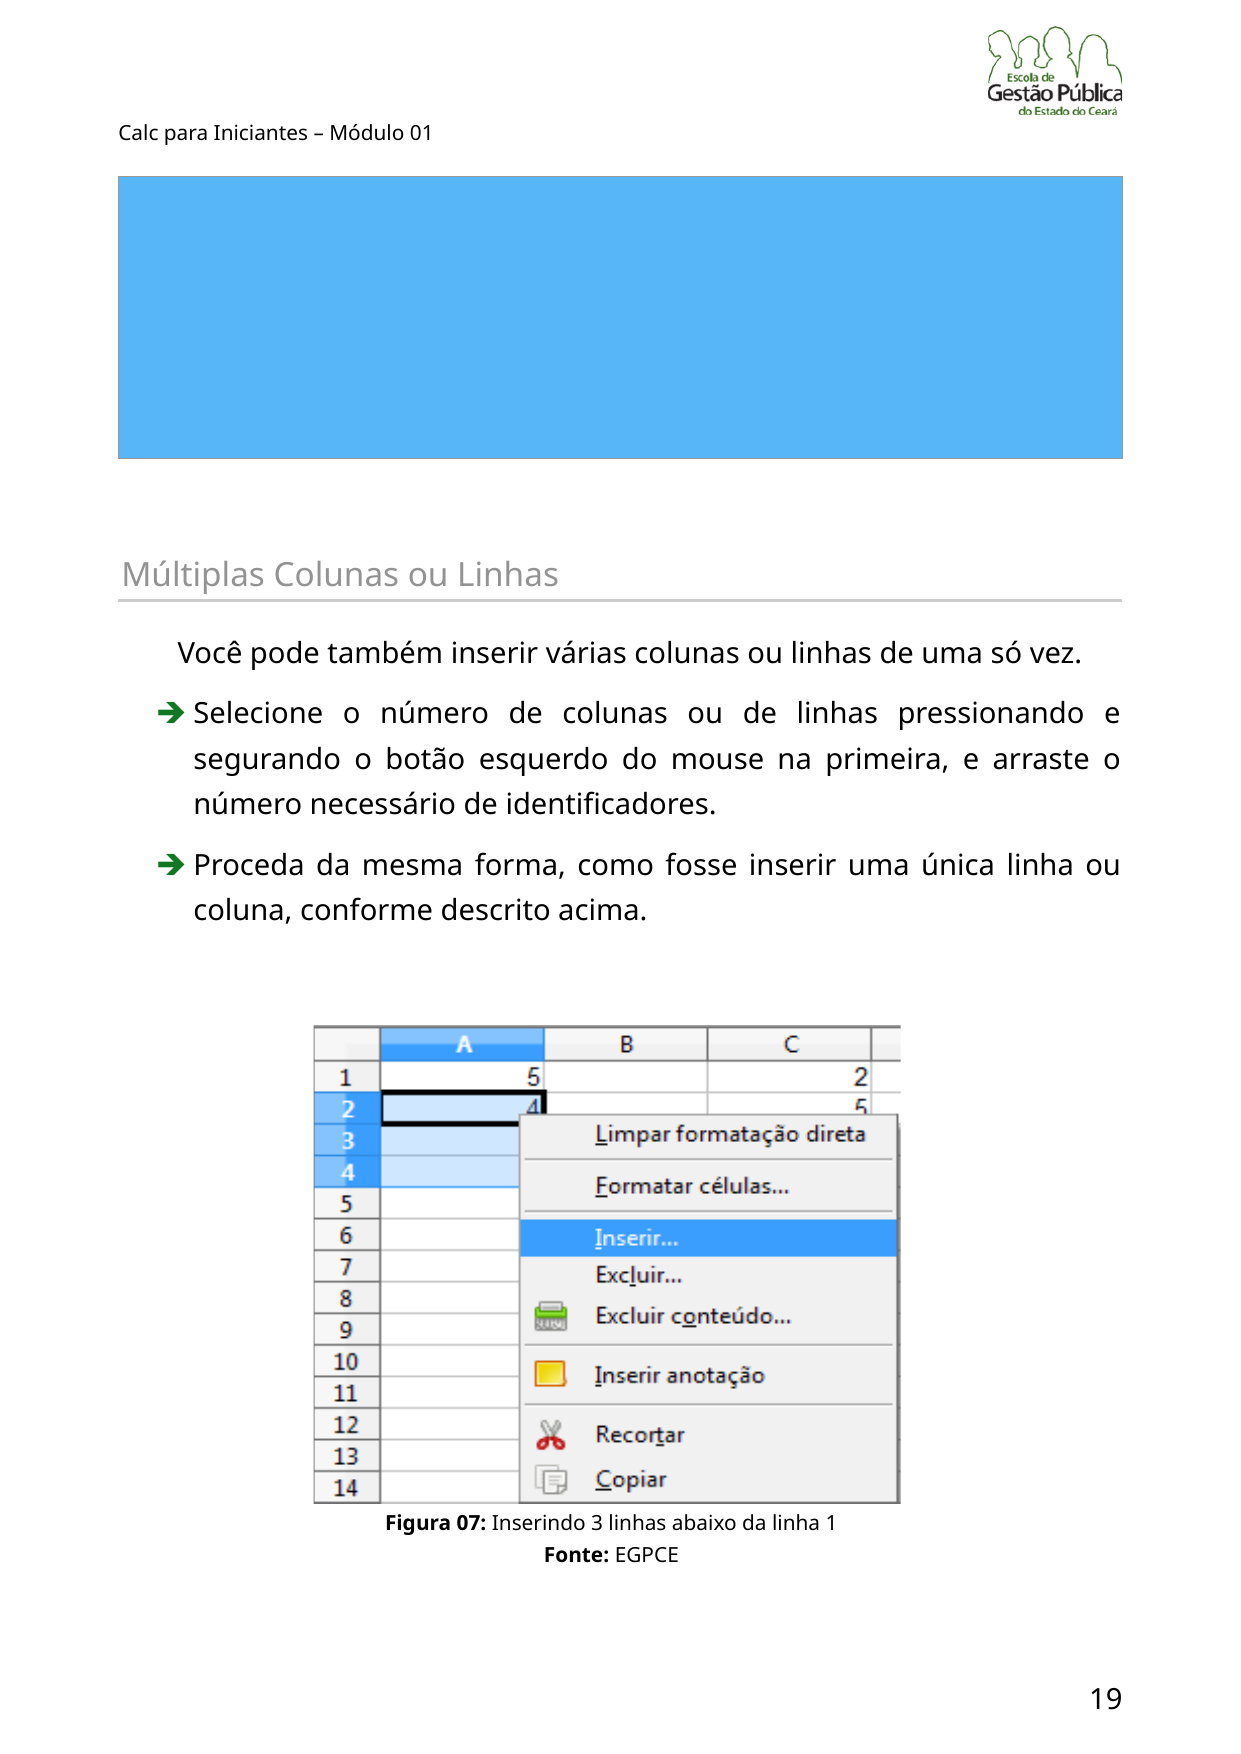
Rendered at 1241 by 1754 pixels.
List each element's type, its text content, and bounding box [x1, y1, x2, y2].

list Selecione o número de colunas ou de linhas pressionando e segurando o botão esquerdo do mouse na primeira, e arraste o número necessário de identificadores. [156, 692, 1122, 823]
picture [118, 26, 1123, 115]
subtitle Múltiplas Colunas ou Linhas [118, 548, 1122, 599]
list Proceda da mesma forma, como fosse inserir uma única linha ou coluna, conforme descrito acima. [156, 844, 1122, 929]
picture [313, 1025, 901, 1504]
text Você pode também inserir várias colunas ou linhas de uma só vez. [118, 632, 1122, 672]
table_header [119, 177, 1122, 458]
text Figura 07: Inserindo 3 linhas abaixo da linha 1 Fonte: EGPCE [305, 1022, 917, 1569]
